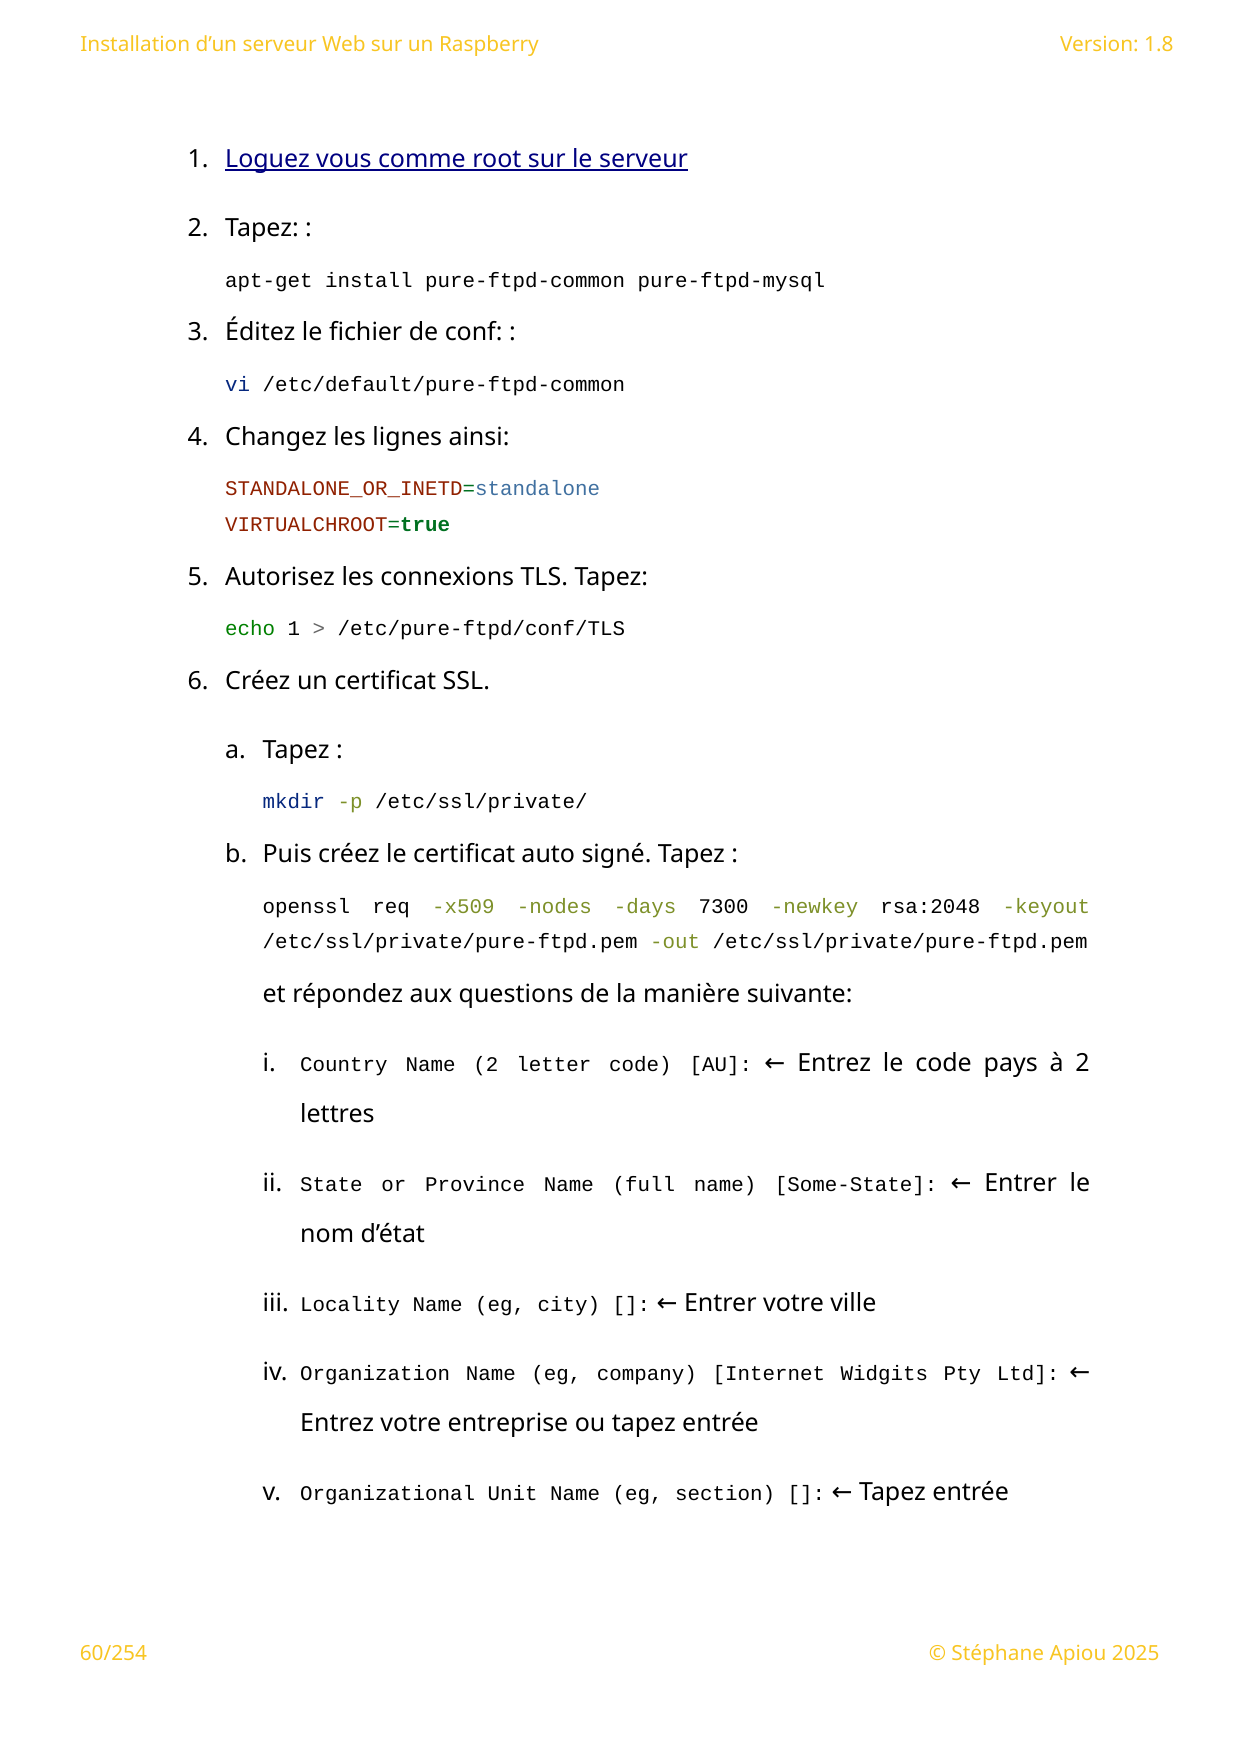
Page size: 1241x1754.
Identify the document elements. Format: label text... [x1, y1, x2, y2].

list Autorisez les connexions TLS. Tapez: [187, 558, 1090, 592]
list Locality Name (eg, city) []: ← Entrer votre ville [262, 1285, 1090, 1319]
list Créez un certificat SSL. [187, 663, 1090, 697]
list VIRTUALCHROOT=true [187, 514, 1090, 537]
list Éditez le fichier de conf: : [187, 314, 1090, 348]
list Changez les lignes ainsi: [187, 418, 1090, 452]
list openssl req -x509 -nodes -days 7300 -newkey rsa:2048 -keyout /etc/ssl/private/pure-ftpd.pem -out /etc/ssl/private/pure-ftpd.pem [225, 896, 1090, 955]
list apt-get install pure-ftpd-common pure-ftpd-mysql [187, 270, 1090, 293]
list vi /etc/default/pure-ftpd-common [187, 374, 1090, 398]
list Puis créez le certificat auto signé. Tapez : [225, 836, 1090, 870]
list Tapez : [225, 732, 1090, 766]
list echo 1 > /etc/pure-ftpd/conf/TLS [187, 618, 1090, 642]
list Country Name (2 letter code) [AU]: ← Entrez le code pays à 2 lettres [262, 1045, 1090, 1130]
list State or Province Name (full name) [Some-State]: ← Entrer le nom d’état [262, 1165, 1090, 1250]
list STANDALONE_OR_INETD=standalone [187, 478, 1090, 502]
list Organization Name (eg, company) [Internet Widgits Pty Ltd]: ← Entrez votre entreprise ou tapez entrée [262, 1354, 1090, 1439]
list mkdir -p /etc/ssl/private/ [225, 792, 1090, 815]
list Loguez vous comme root sur le serveur [187, 141, 1090, 175]
list et répondez aux questions de la manière suivante: [225, 976, 1090, 1010]
list Tapez: : [187, 210, 1090, 244]
list Organizational Unit Name (eg, section) []: ← Tapez entrée [262, 1474, 1090, 1508]
